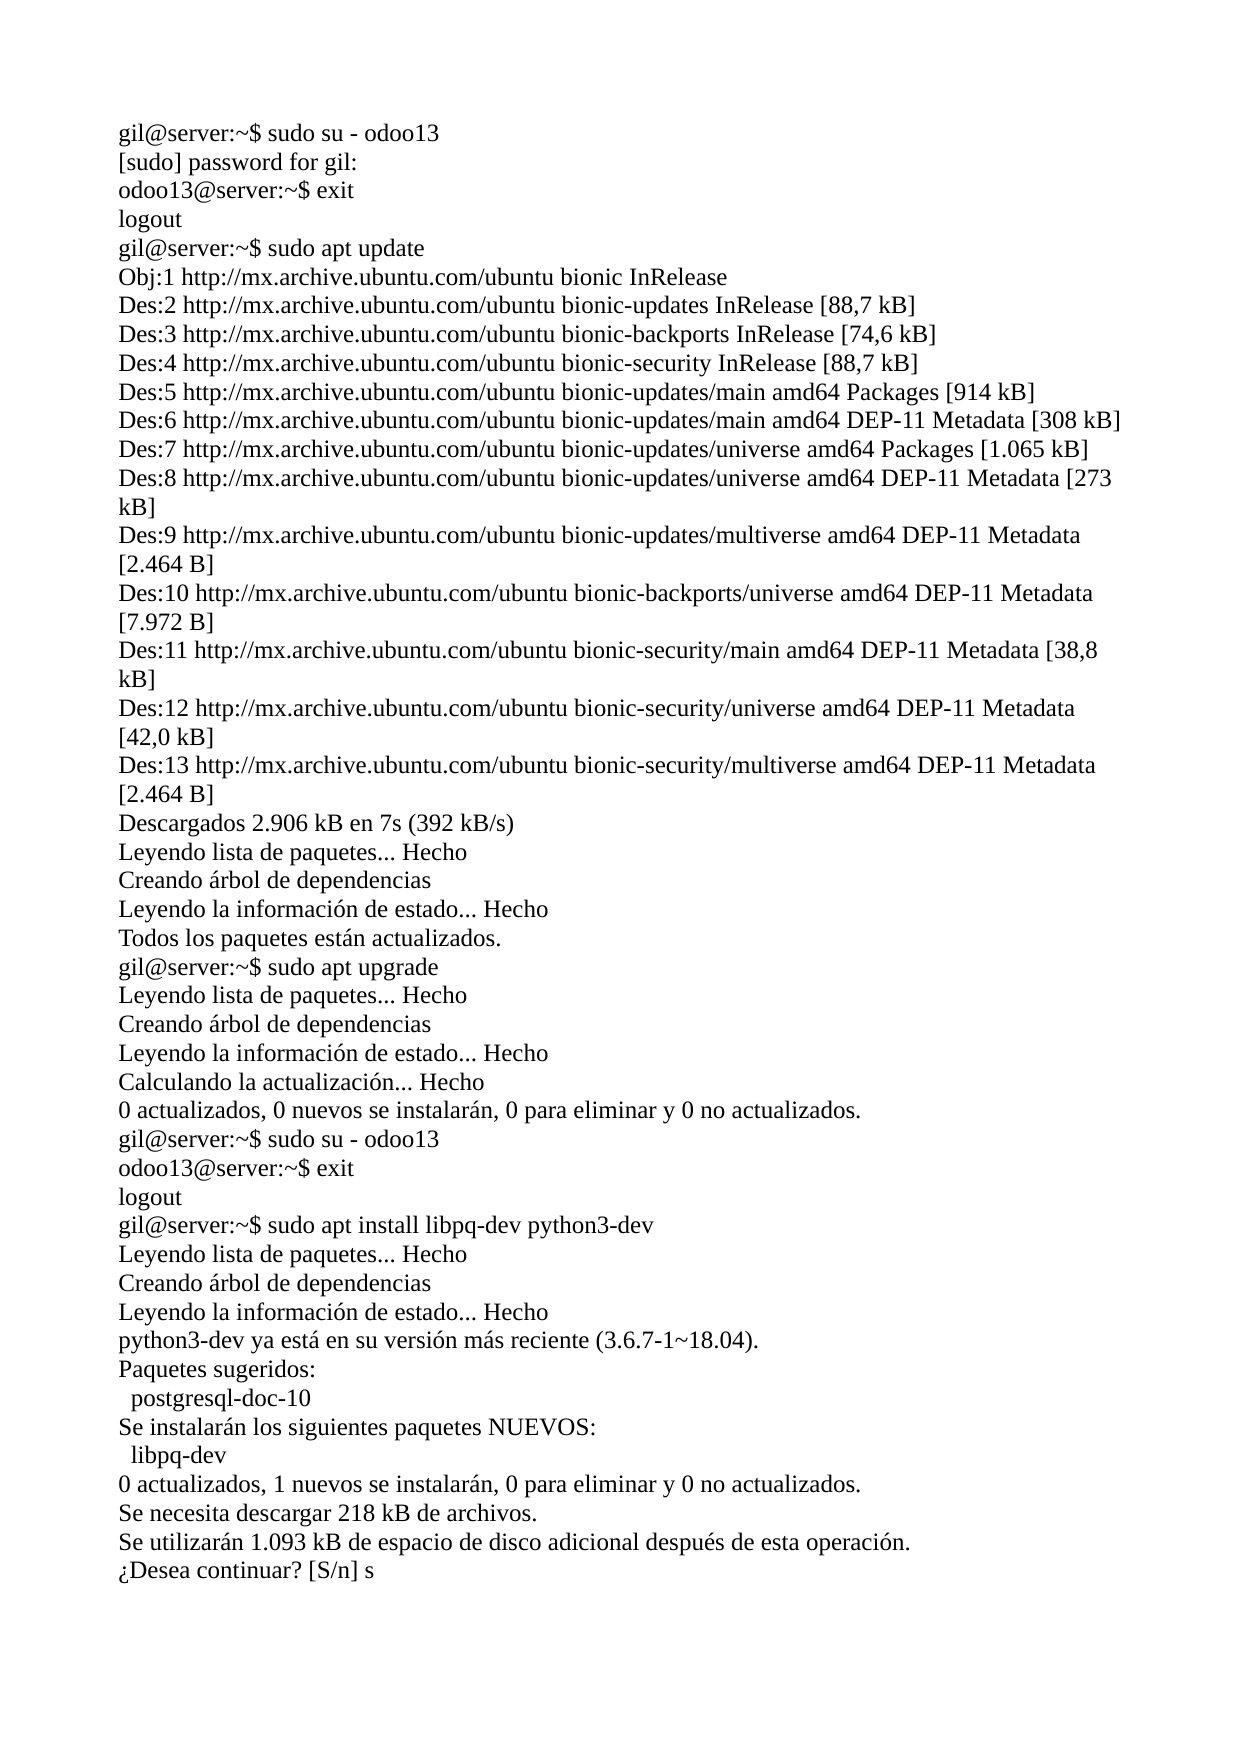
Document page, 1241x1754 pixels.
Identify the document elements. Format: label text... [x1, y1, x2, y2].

text gil@server:~$ sudo su - odoo13 [118, 118, 1122, 147]
text Leyendo la información de estado... Hecho [118, 1038, 1122, 1067]
text gil@server:~$ sudo apt install libpq-dev python3-dev [118, 1211, 1122, 1239]
text Leyendo lista de paquetes... Hecho [118, 837, 1122, 866]
text postgresql-doc-10 [118, 1383, 1122, 1412]
text Leyendo la información de estado... Hecho [118, 894, 1122, 923]
text odoo13@server:~$ exit [118, 1153, 1122, 1182]
text logout [118, 204, 1122, 233]
text Des:13 http://mx.archive.ubuntu.com/ubuntu bionic-security/multiverse amd64 DEP-11 Metadata [2.464 B] [118, 751, 1122, 808]
text Des:5 http://mx.archive.ubuntu.com/ubuntu bionic-updates/main amd64 Packages [914 kB] [118, 377, 1122, 406]
text ¿Desea continuar? [S/n] s [118, 1556, 1122, 1584]
text Se necesita descargar 218 kB de archivos. [118, 1498, 1122, 1527]
text Leyendo la información de estado... Hecho [118, 1297, 1122, 1326]
text Creando árbol de dependencias [118, 1009, 1122, 1038]
text Todos los paquetes están actualizados. [118, 923, 1122, 952]
text Calculando la actualización... Hecho [118, 1067, 1122, 1096]
text Des:9 http://mx.archive.ubuntu.com/ubuntu bionic-updates/multiverse amd64 DEP-11 Metadata [2.464 B] [118, 521, 1122, 578]
text 0 actualizados, 1 nuevos se instalarán, 0 para eliminar y 0 no actualizados. [118, 1469, 1122, 1498]
text Des:8 http://mx.archive.ubuntu.com/ubuntu bionic-updates/universe amd64 DEP-11 Metadata [273 kB] [118, 463, 1122, 521]
text Descargados 2.906 kB en 7s (392 kB/s) [118, 808, 1122, 837]
text Paquetes sugeridos: [118, 1354, 1122, 1383]
text 0 actualizados, 0 nuevos se instalarán, 0 para eliminar y 0 no actualizados. [118, 1096, 1122, 1124]
text gil@server:~$ sudo apt upgrade [118, 952, 1122, 981]
text Creando árbol de dependencias [118, 866, 1122, 894]
text Leyendo lista de paquetes... Hecho [118, 1239, 1122, 1268]
text logout [118, 1182, 1122, 1211]
text Se instalarán los siguientes paquetes NUEVOS: [118, 1412, 1122, 1441]
text Des:3 http://mx.archive.ubuntu.com/ubuntu bionic-backports InRelease [74,6 kB] [118, 319, 1122, 348]
text Des:6 http://mx.archive.ubuntu.com/ubuntu bionic-updates/main amd64 DEP-11 Metadata [308 kB] [118, 406, 1122, 434]
text gil@server:~$ sudo su - odoo13 [118, 1124, 1122, 1153]
text Des:4 http://mx.archive.ubuntu.com/ubuntu bionic-security InRelease [88,7 kB] [118, 348, 1122, 377]
text Des:2 http://mx.archive.ubuntu.com/ubuntu bionic-updates InRelease [88,7 kB] [118, 291, 1122, 319]
text libpq-dev [118, 1441, 1122, 1469]
text Des:12 http://mx.archive.ubuntu.com/ubuntu bionic-security/universe amd64 DEP-11 Metadata [42,0 kB] [118, 693, 1122, 751]
text Obj:1 http://mx.archive.ubuntu.com/ubuntu bionic InRelease [118, 262, 1122, 291]
text gil@server:~$ sudo apt update [118, 233, 1122, 262]
text Leyendo lista de paquetes... Hecho [118, 981, 1122, 1009]
text Des:11 http://mx.archive.ubuntu.com/ubuntu bionic-security/main amd64 DEP-11 Metadata [38,8 kB] [118, 636, 1122, 693]
text odoo13@server:~$ exit [118, 176, 1122, 204]
text Se utilizarán 1.093 kB de espacio de disco adicional después de esta operación. [118, 1527, 1122, 1556]
text Des:7 http://mx.archive.ubuntu.com/ubuntu bionic-updates/universe amd64 Packages [1.065 kB] [118, 434, 1122, 463]
text Des:10 http://mx.archive.ubuntu.com/ubuntu bionic-backports/universe amd64 DEP-11 Metadata [7.972 B] [118, 578, 1122, 636]
text python3-dev ya está en su versión más reciente (3.6.7-1~18.04). [118, 1326, 1122, 1354]
text Creando árbol de dependencias [118, 1268, 1122, 1297]
text [sudo] password for gil: [118, 147, 1122, 176]
